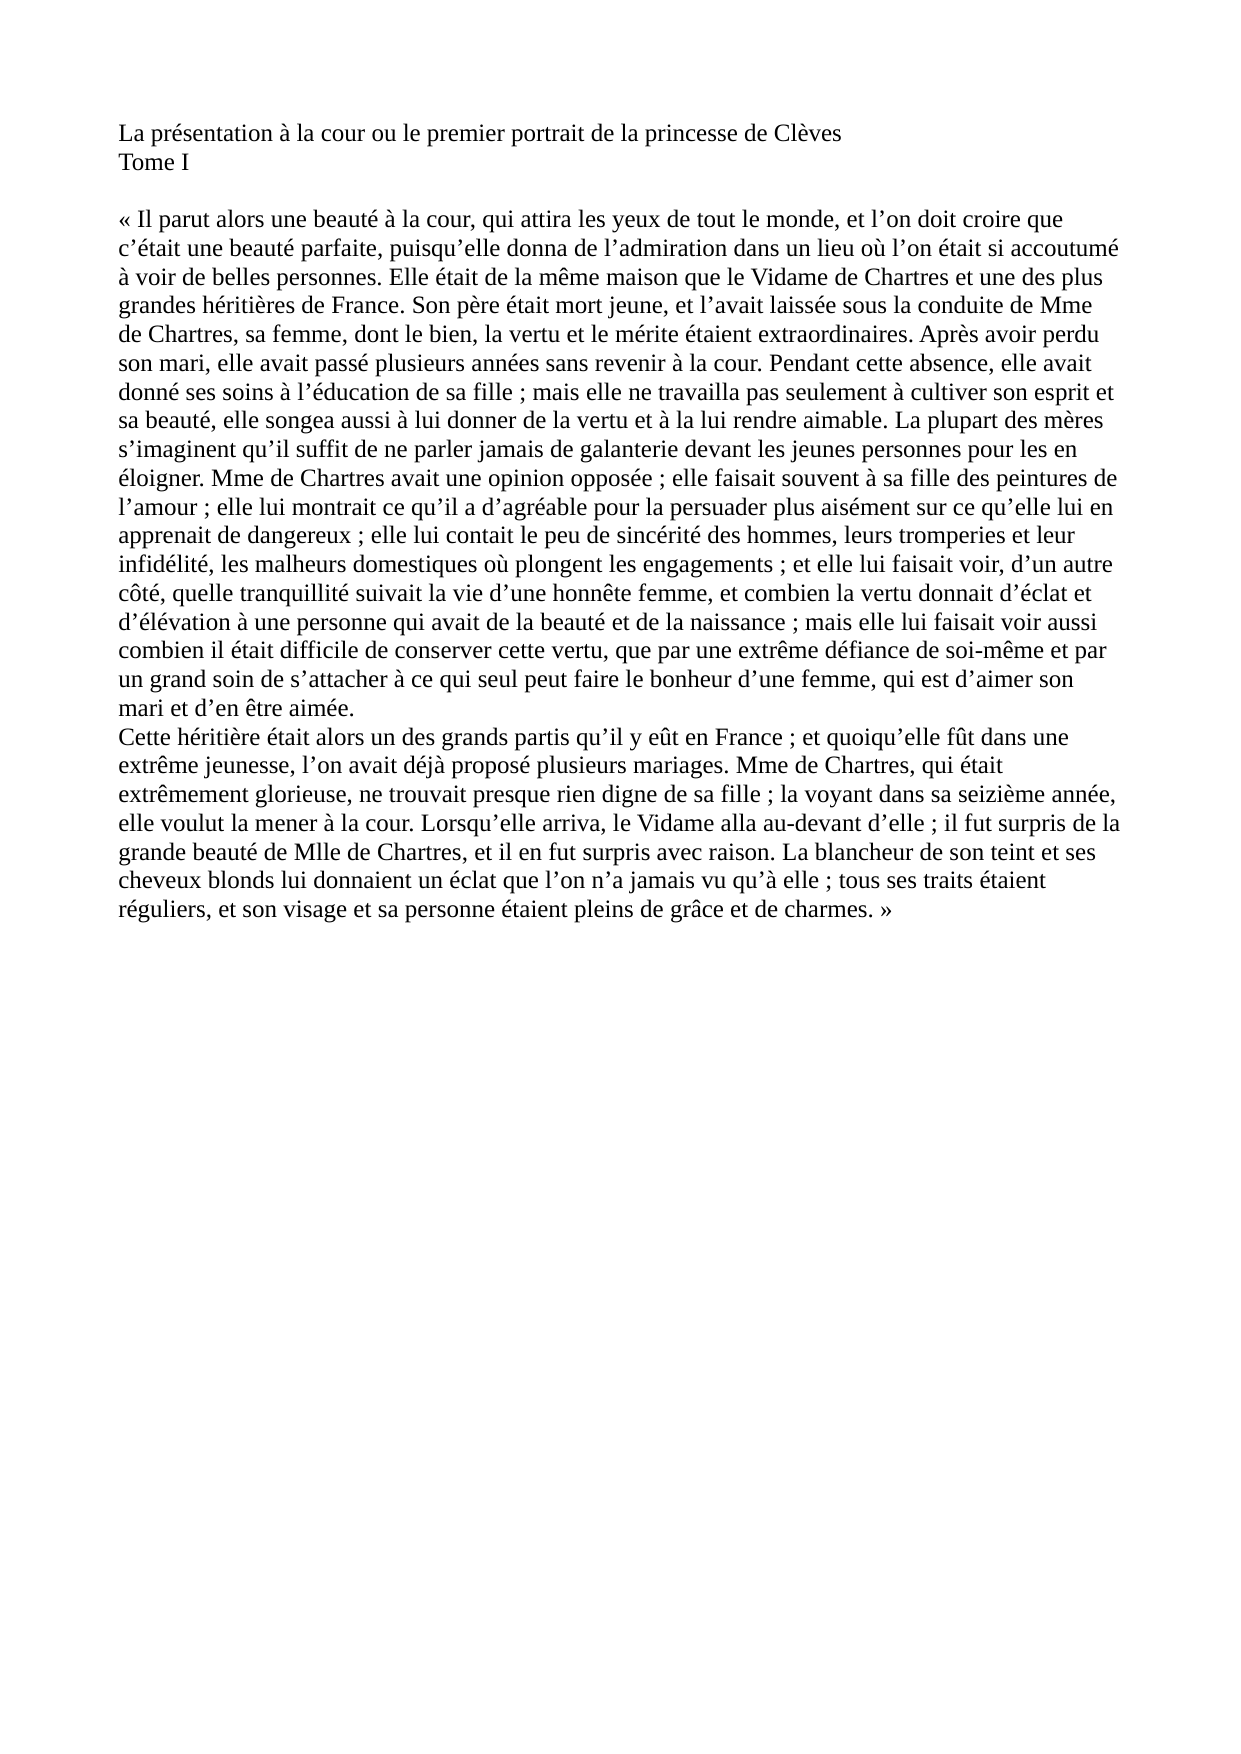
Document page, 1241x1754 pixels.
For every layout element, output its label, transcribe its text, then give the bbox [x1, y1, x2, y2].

text « Il parut alors une beauté à la cour, qui attira les yeux de tout le monde, et l’on doit croire que c’était une beauté parfaite, puisqu’elle donna de l’admiration dans un lieu où l’on était si accoutumé à voir de belles personnes. Elle était de la même maison que le Vidame de Chartres et une des plus grandes héritières de France. Son père était mort jeune, et l’avait laissée sous la conduite de Mme de Chartres, sa femme, dont le bien, la vertu et le mérite étaient extraordinaires. Après avoir perdu son mari, elle avait passé plusieurs années sans revenir à la cour. Pendant cette absence, elle avait donné ses soins à l’éducation de sa fille ; mais elle ne travailla pas seulement à cultiver son esprit et sa beauté, elle songea aussi à lui donner de la vertu et à la lui rendre aimable. La plupart des mères s’imaginent qu’il suffit de ne parler jamais de galanterie devant les jeunes personnes pour les en éloigner. Mme de Chartres avait une opinion opposée ; elle faisait souvent à sa fille des peintures de l’amour ; elle lui montrait ce qu’il a d’agréable pour la persuader plus aisément sur ce qu’elle lui en apprenait de dangereux ; elle lui contait le peu de sincérité des hommes, leurs tromperies et leur infidélité, les malheurs domestiques où plongent les engagements ; et elle lui faisait voir, d’un autre côté, quelle tranquillité suivait la vie d’une honnête femme, et combien la vertu donnait d’éclat et d’élévation à une personne qui avait de la beauté et de la naissance ; mais elle lui faisait voir aussi combien il était difficile de conserver cette vertu, que par une extrême défiance de soi-même et par un grand soin de s’attacher à ce qui seul peut faire le bonheur d’une femme, qui est d’aimer son mari et d’en être aimée. [118, 204, 1122, 722]
text La présentation à la cour ou le premier portrait de la princesse de Clèves [118, 118, 1122, 147]
text Tome I [118, 147, 1122, 176]
text Cette héritière était alors un des grands partis qu’il y eût en France ; et quoiqu’elle fût dans une extrême jeunesse, l’on avait déjà proposé plusieurs mariages. Mme de Chartres, qui était extrêmement glorieuse, ne trouvait presque rien digne de sa fille ; la voyant dans sa seizième année, elle voulut la mener à la cour. Lorsqu’elle arriva, le Vidame alla au-devant d’elle ; il fut surpris de la grande beauté de Mlle de Chartres, et il en fut surpris avec raison. La blancheur de son teint et ses cheveux blonds lui donnaient un éclat que l’on n’a jamais vu qu’à elle ; tous ses traits étaient réguliers, et son visage et sa personne étaient pleins de grâce et de charmes. » [118, 722, 1122, 923]
